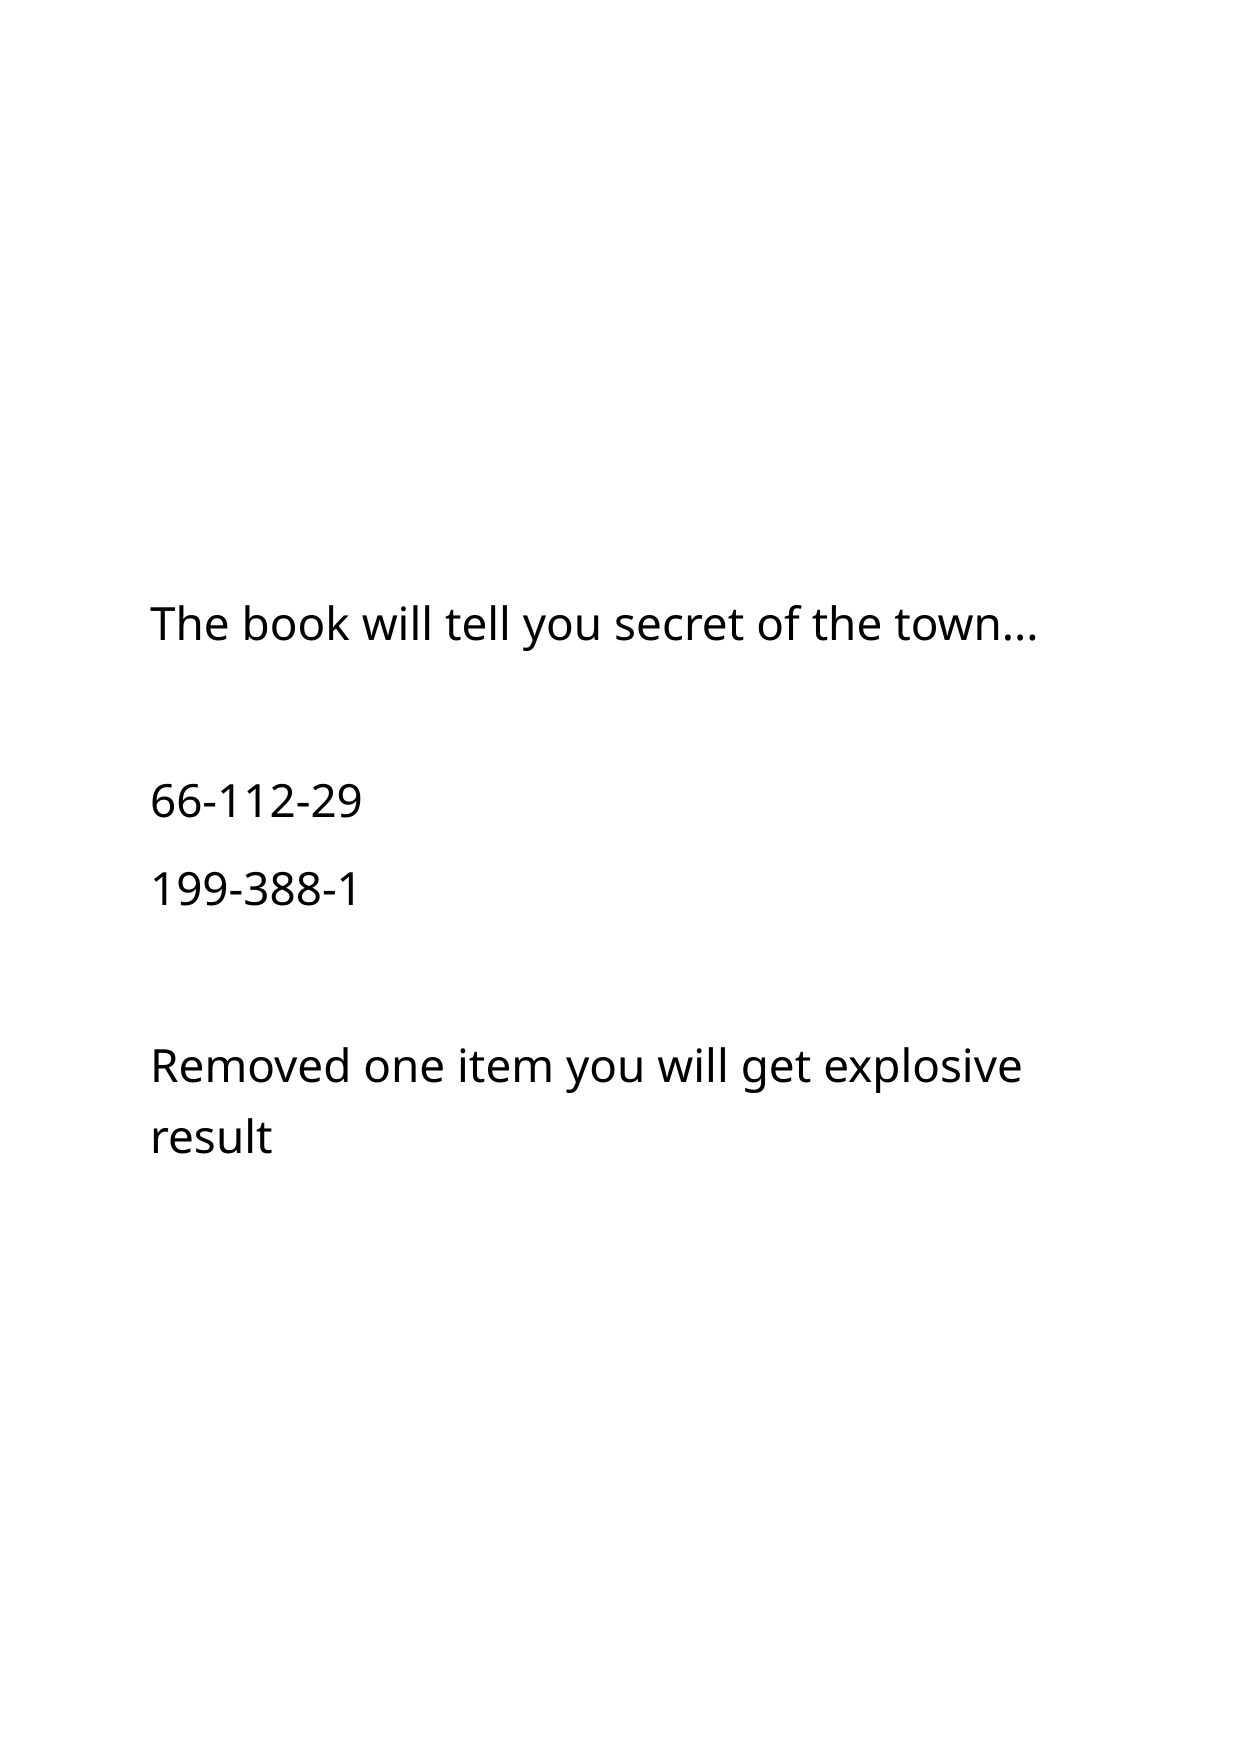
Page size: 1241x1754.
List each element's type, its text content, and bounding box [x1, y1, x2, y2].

text 199-388-1 [150, 857, 1090, 919]
text 66-112-29 [150, 768, 1090, 831]
text Removed one item you will get explosive result [150, 1033, 1090, 1167]
text The book will tell you secret of the town... [150, 592, 1090, 654]
